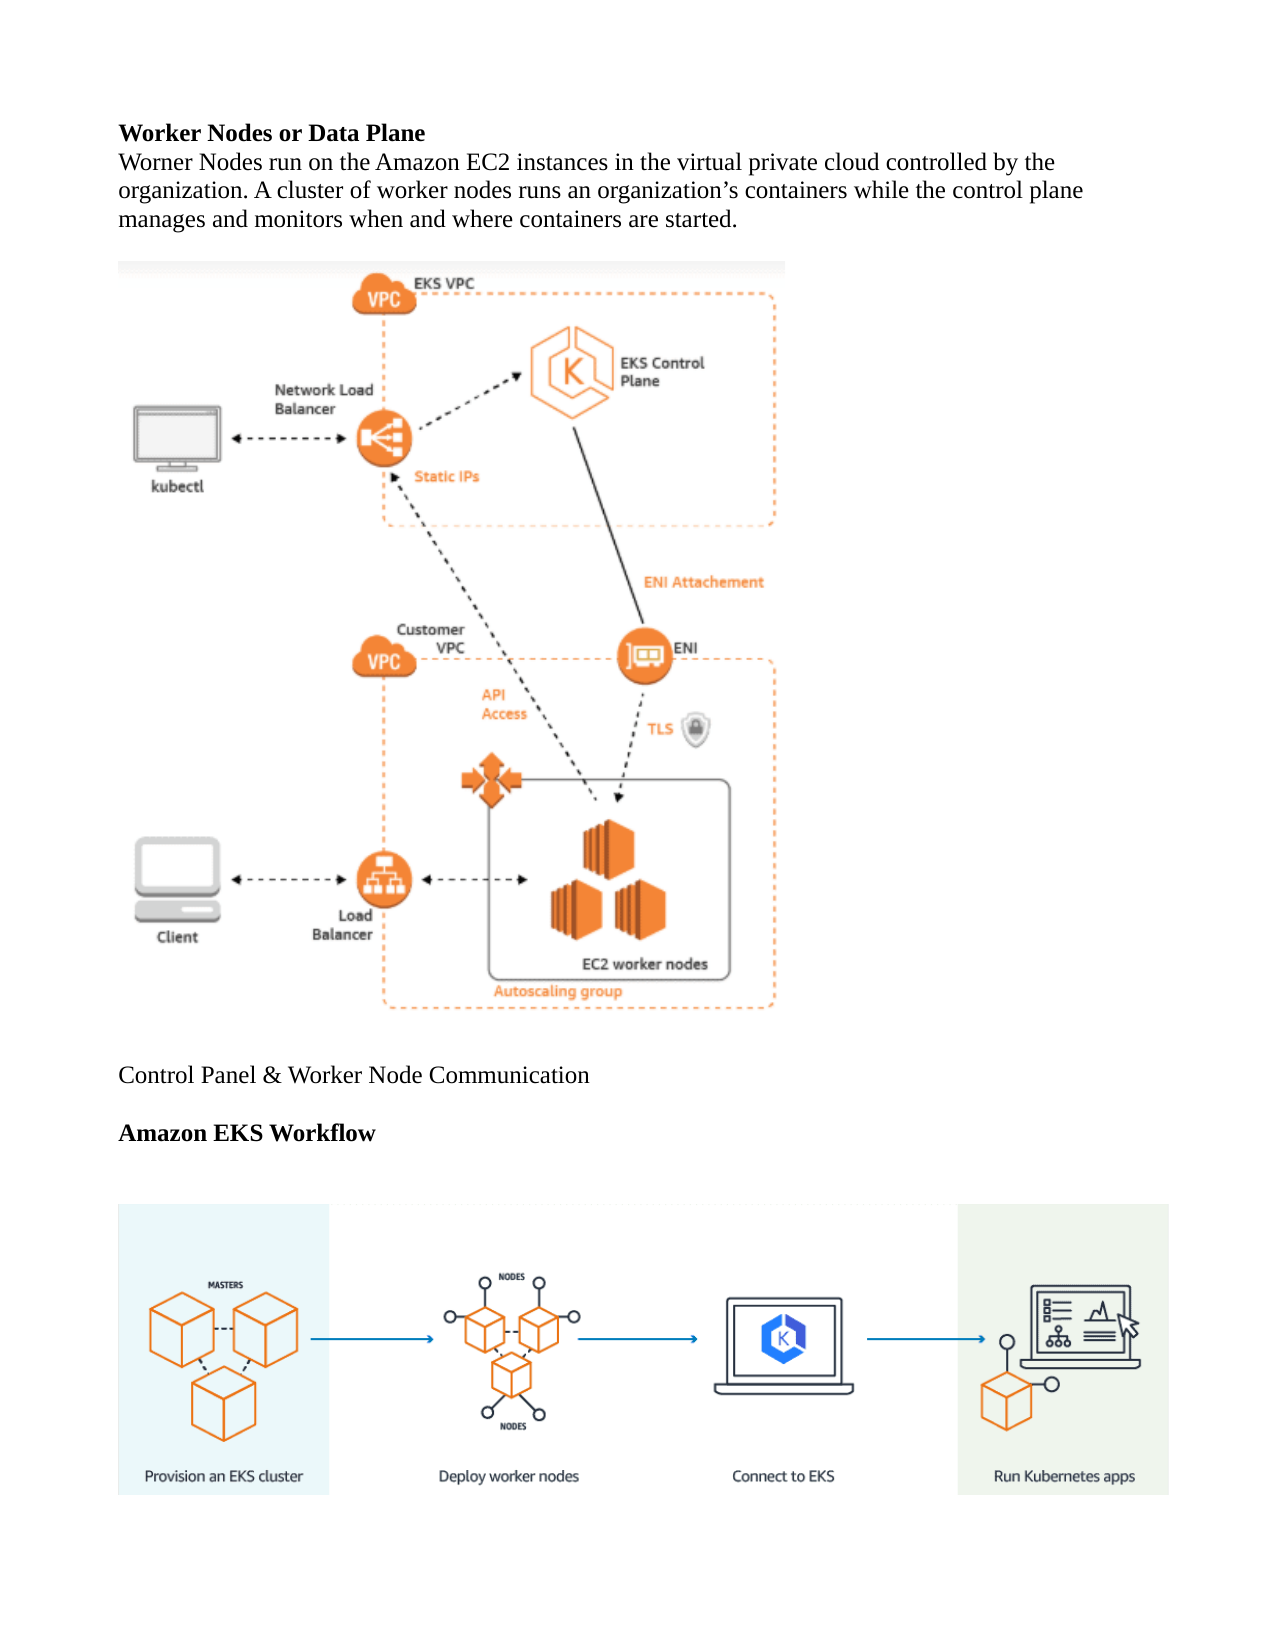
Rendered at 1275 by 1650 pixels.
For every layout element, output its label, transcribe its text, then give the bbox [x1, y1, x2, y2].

text Amazon EKS Workflow [118, 1118, 1157, 1147]
text Worker Nodes or Data Plane [118, 118, 1157, 147]
text Control Panel & Worker Node Communication [118, 1060, 1157, 1089]
picture [118, 1204, 1169, 1495]
text manages and monitors when and where containers are started. [118, 204, 1157, 233]
picture [118, 261, 786, 1023]
text Worner Nodes run on the Amazon EC2 instances in the virtual private cloud controlled by the organization. A cluster of worker nodes runs an organization’s containers while the control plane [118, 147, 1157, 204]
